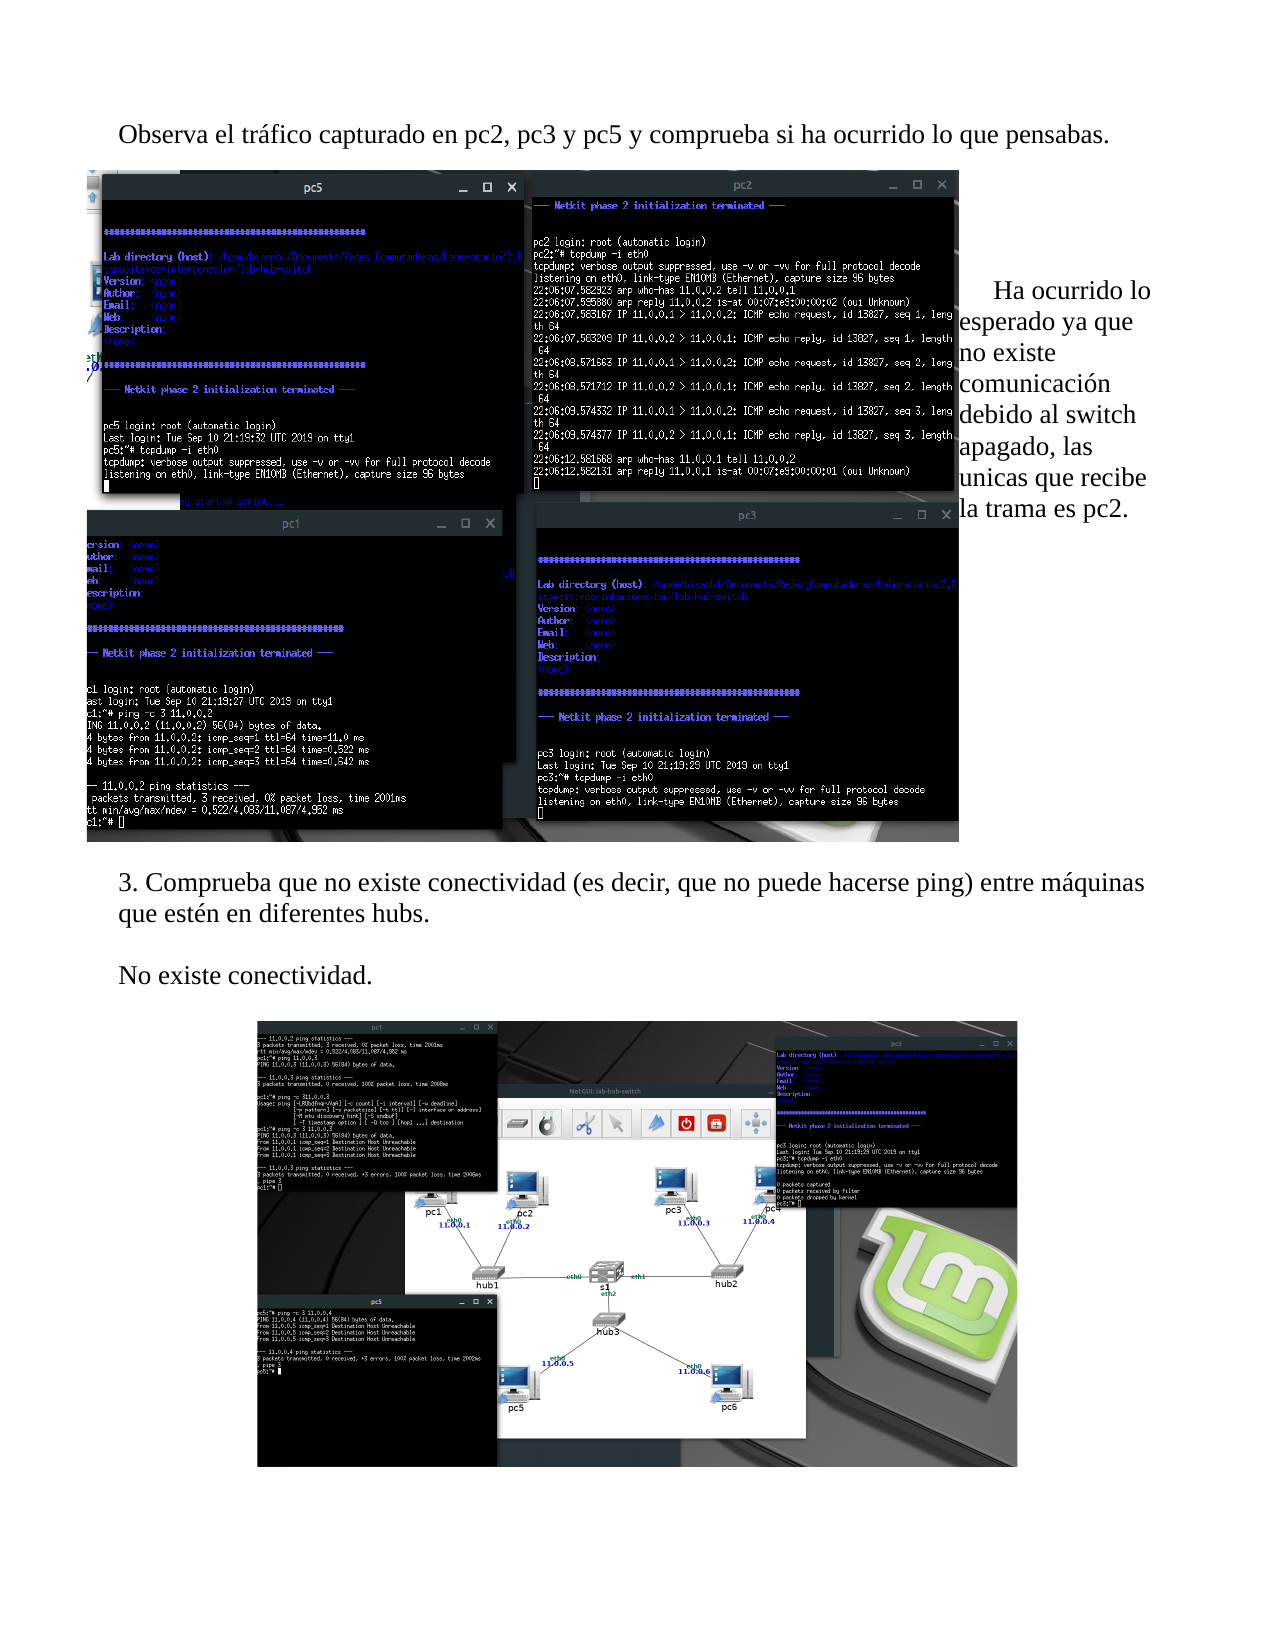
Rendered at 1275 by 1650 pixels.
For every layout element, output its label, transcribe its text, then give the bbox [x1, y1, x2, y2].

picture [86, 170, 959, 842]
text 3. Comprueba que no existe conectividad (es decir, que no puede hacerse ping) entre máquinas que estén en diferentes hubs. [118, 866, 1157, 928]
picture [257, 1021, 1018, 1467]
text Observa el tráfico capturado en pc2, pc3 y pc5 y comprueba si ha ocurrido lo que pensabas. [118, 118, 1157, 149]
text No existe conectividad. [118, 959, 1157, 990]
text Ha ocurrido lo esperado ya que no existe comunicación debido al switch apagado, las unicas que recibe la trama es pc2. [959, 274, 1157, 523]
